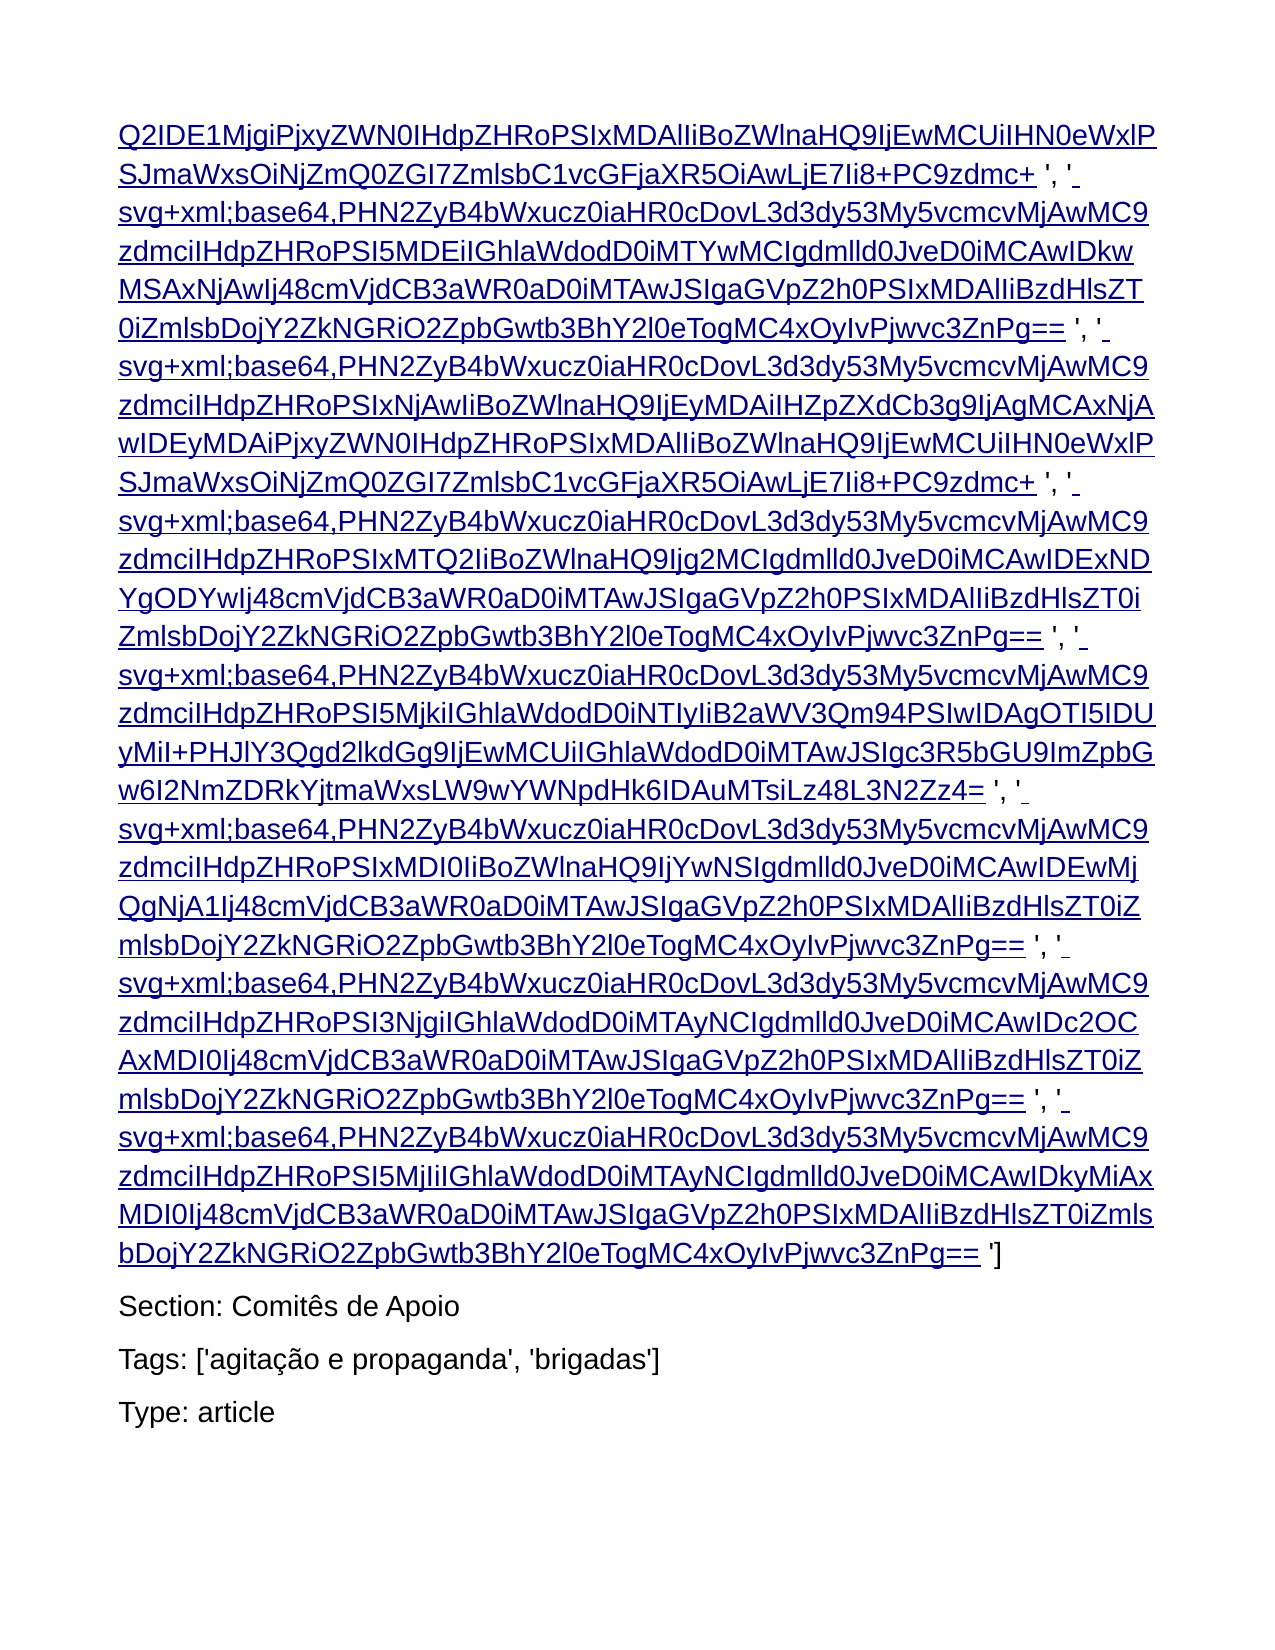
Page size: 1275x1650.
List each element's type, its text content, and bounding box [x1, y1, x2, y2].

text Q2IDE1MjgiPjxyZWN0IHdpZHRoPSIxMDAlIiBoZWlnaHQ9IjEwMCUiIHN0eWxlP [118, 118, 1157, 147]
text Section: Comitês de Apoio [118, 1289, 1157, 1322]
text Tags: ['agitação e propaganda', 'brigadas'] [118, 1342, 1157, 1376]
text Type: article [118, 1395, 1157, 1429]
text SJmaWxsOiNjZmQ0ZGI7ZmlsbC1vcGFjaXR5OiAwLjE7Ii8+PC9zdmc+ ', ' svg+xml;base64,PHN2ZyB4bWxucz0iaHR0cDovL3d3dy53My5vcmcvMjAwMC9zdmciIHdpZHRoPSI5MDEiIGhlaWdodD0iMTYwMCIgdmlld0JveD0iMCAwIDkwMSAxNjAwIj48cmVjdCB3aWR0aD0iMTAwJSIgaGVpZ2h0PSIxMDAlIiBzdHlsZT0iZmlsbDojY2ZkNGRiO2ZpbGwtb3BhY2l0eTogMC4xOyIvPjwvc3ZnPg== ', ' svg+xml;base64,PHN2ZyB4bWxucz0iaHR0cDovL3d3dy53My5vcmcvMjAwMC9zdmciIHdpZHRoPSIxNjAwIiBoZWlnaHQ9IjEyMDAiIHZpZXdCb3g9IjAgMCAxNjAwIDEyMDAiPjxyZWN0IHdpZHRoPSIxMDAlIiBoZWlnaHQ9IjEwMCUiIHN0eWxlPSJmaWxsOiNjZmQ0ZGI7ZmlsbC1vcGFjaXR5OiAwLjE7Ii8+PC9zdmc+ ', ' svg+xml;base64,PHN2ZyB4bWxucz0iaHR0cDovL3d3dy53My5vcmcvMjAwMC9zdmciIHdpZHRoPSIxMTQ2IiBoZWlnaHQ9Ijg2MCIgdmlld0JveD0iMCAwIDExNDYgODYwIj48cmVjdCB3aWR0aD0iMTAwJSIgaGVpZ2h0PSIxMDAlIiBzdHlsZT0iZmlsbDojY2ZkNGRiO2ZpbGwtb3BhY2l0eTogMC4xOyIvPjwvc3ZnPg== ', ' svg+xml;base64,PHN2ZyB4bWxucz0iaHR0cDovL3d3dy53My5vcmcvMjAwMC9zdmciIHdpZHRoPSI5MjkiIGhlaWdodD0iNTIyIiB2aWV3Qm94PSIwIDAgOTI5IDUyMiI+PHJlY3Qgd2lkdGg9IjEwMCUiIGhlaWdodD0iMTAwJSIgc3R5bGU9ImZpbGw6I2NmZDRkYjtmaWxsLW9wYWNpdHk6IDAuMTsiLz48L3N2Zz4= ', ' svg+xml;base64,PHN2ZyB4bWxucz0iaHR0cDovL3d3dy53My5vcmcvMjAwMC9zdmciIHdpZHRoPSIxMDI0IiBoZWlnaHQ9IjYwNSIgdmlld0JveD0iMCAwIDEwMjQgNjA1Ij48cmVjdCB3aWR0aD0iMTAwJSIgaGVpZ2h0PSIxMDAlIiBzdHlsZT0iZmlsbDojY2ZkNGRiO2ZpbGwtb3BhY2l0eTogMC4xOyIvPjwvc3ZnPg== ', ' svg+xml;base64,PHN2ZyB4bWxucz0iaHR0cDovL3d3dy53My5vcmcvMjAwMC9zdmciIHdpZHRoPSI3NjgiIGhlaWdodD0iMTAyNCIgdmlld0JveD0iMCAwIDc2OCAxMDI0Ij48cmVjdCB3aWR0aD0iMTAwJSIgaGVpZ2h0PSIxMDAlIiBzdHlsZT0iZmlsbDojY2ZkNGRiO2ZpbGwtb3BhY2l0eTogMC4xOyIvPjwvc3ZnPg== ', ' svg+xml;base64,PHN2ZyB4bWxucz0iaHR0cDovL3d3dy53My5vcmcvMjAwMC9zdmciIHdpZHRoPSI5MjIiIGhlaWdodD0iMTAyNCIgdmlld0JveD0iMCAwIDkyMiAxMDI0Ij48cmVjdCB3aWR0aD0iMTAwJSIgaGVpZ2h0PSIxMDAlIiBzdHlsZT0iZmlsbDojY2ZkNGRiO2ZpbGwtb3BhY2l0eTogMC4xOyIvPjwvc3ZnPg== '] [118, 149, 1157, 1269]
